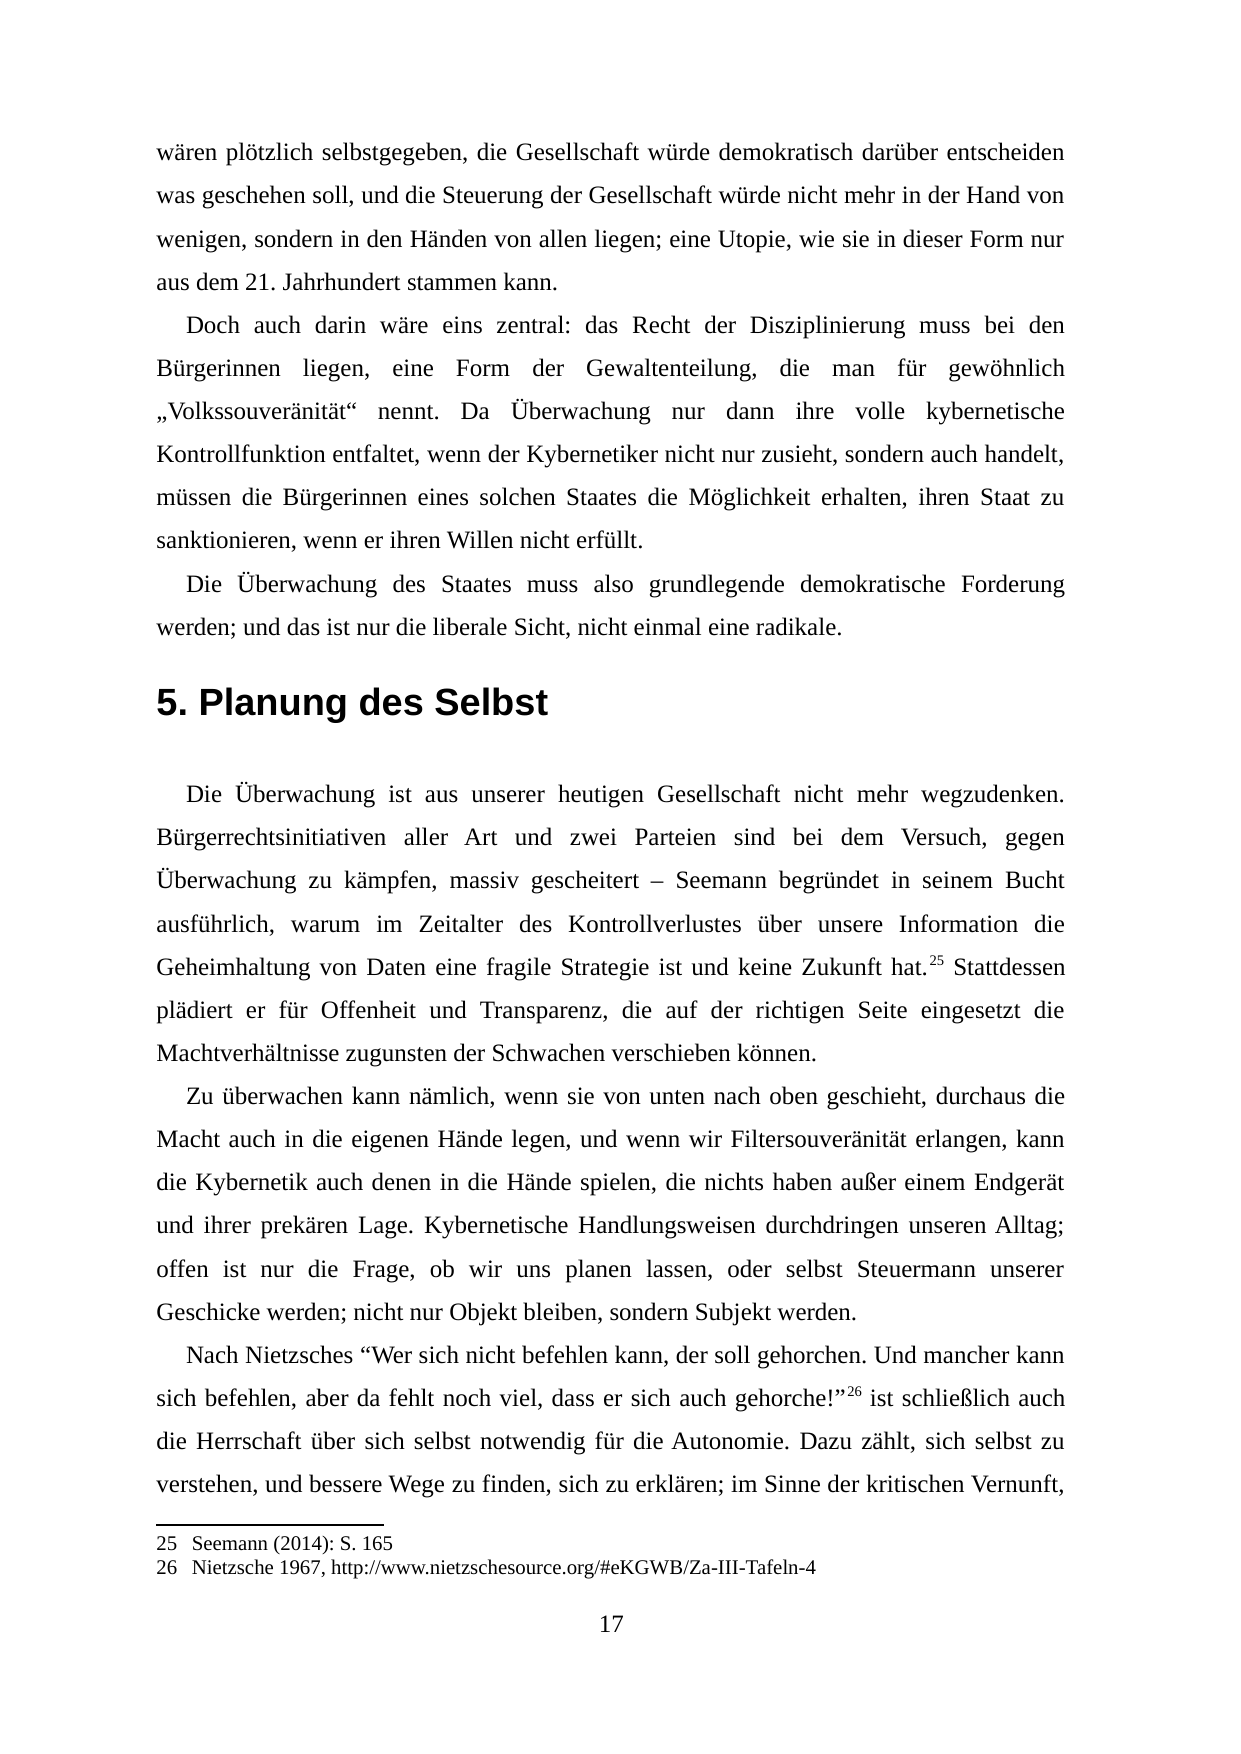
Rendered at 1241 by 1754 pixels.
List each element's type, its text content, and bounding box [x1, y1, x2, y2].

text wären plötzlich selbstgegeben, die Gesellschaft würde demokratisch darüber entscheiden was geschehen soll, und die Steuerung der Gesellschaft würde nicht mehr in der Hand von wenigen, sondern in den Händen von allen liegen; eine Utopie, wie sie in dieser Form nur aus dem 21. Jahrhundert stammen kann. [156, 137, 1066, 296]
text Doch auch darin wäre eins zentral: das Recht der Disziplinierung muss bei den Bürgerinnen liegen, eine Form der Gewaltenteilung, die man für gewöhnlich „Volkssouveränität“ nennt. Da Überwachung nur dann ihre volle kybernetische Kontrollfunktion entfaltet, wenn der Kybernetiker nicht nur zusieht, sondern auch handelt, müssen die Bürgerinnen eines solchen Staates die Möglichkeit erhalten, ihren Staat zu sanktionieren, wenn er ihren Willen nicht erfüllt. [156, 310, 1066, 554]
text Nietzsche 1967, http://www.nietzschesource.org/#eKGWB/Za-III-Tafeln-4 [156, 1555, 1066, 1579]
text Zu überwachen kann nämlich, wenn sie von unten nach oben geschieht, durchaus die Macht auch in die eigenen Hände legen, und wenn wir Filtersouveränität erlangen, kann die Kybernetik auch denen in die Hände spielen, die nichts haben außer einem Endgerät und ihrer prekären Lage. Kybernetische Handlungsweisen durchdringen unseren Alltag; offen ist nur die Frage, ob wir uns planen lassen, oder selbst Steuermann unserer Geschicke werden; nicht nur Objekt bleiben, sondern Subjekt werden. [156, 1081, 1066, 1326]
text Nach Nietzsches “Wer sich nicht befehlen kann, der soll gehorchen. Und mancher kann sich befehlen, aber da fehlt noch viel, dass er sich auch gehorche!” ist schließlich auch die Herrschaft über sich selbst notwendig für die Autonomie. Dazu zählt, sich selbst zu verstehen, und bessere Wege zu finden, sich zu erklären; im Sinne der kritischen Vernunft, [156, 1340, 1066, 1498]
subtitle 5. Planung des Selbst [156, 680, 1066, 724]
text Die Überwachung ist aus unserer heutigen Gesellschaft nicht mehr wegzudenken. Bürgerrechtsinitiativen aller Art und zwei Parteien sind bei dem Versuch, gegen Überwachung zu kämpfen, massiv gescheitert – Seemann begründet in seinem Bucht ausführlich, warum im Zeitalter des Kontrollverlustes über unsere Information die Geheimhaltung von Daten eine fragile Strategie ist und keine Zukunft hat. Stattdessen plädiert er für Offenheit und Transparenz, die auf der richtigen Seite eingesetzt die Machtverhältnisse zugunsten der Schwachen verschieben können. [156, 779, 1066, 1067]
text Die Überwachung des Staates muss also grundlegende demokratische Forderung werden; und das ist nur die liberale Sicht, nicht einmal eine radikale. [156, 569, 1066, 641]
text Seemann (2014): S. 165 [156, 1531, 1066, 1555]
